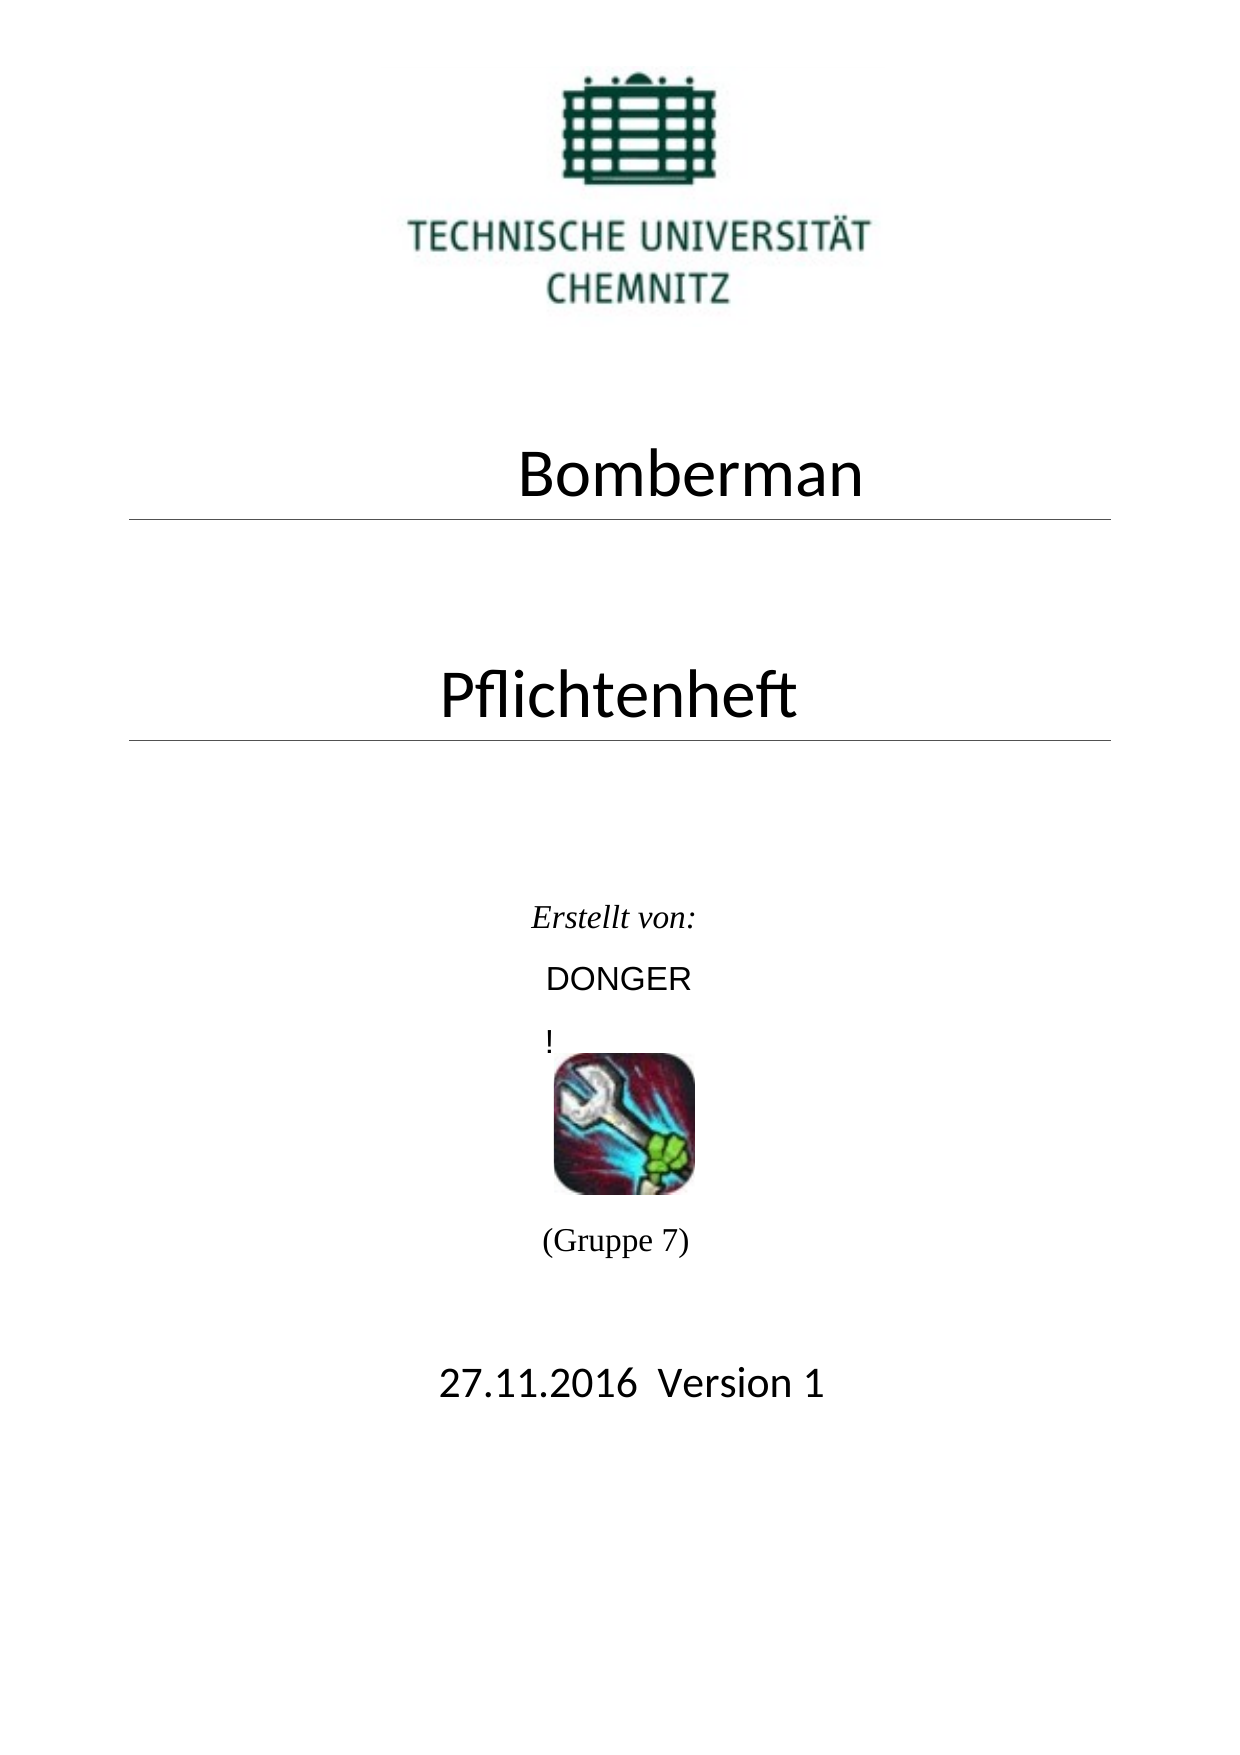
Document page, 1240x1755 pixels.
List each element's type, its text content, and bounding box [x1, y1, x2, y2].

subtitle Bomberman [129, 430, 870, 514]
text 27.11.2016 Version 1 [411, 1355, 858, 1408]
text ! [150, 1022, 1089, 1195]
subtitle DONGER [150, 959, 1089, 998]
text Erstellt von: [150, 897, 1089, 935]
text (Gruppe 7) [150, 1220, 1089, 1259]
subtitle Pflichtenheft [129, 651, 829, 734]
